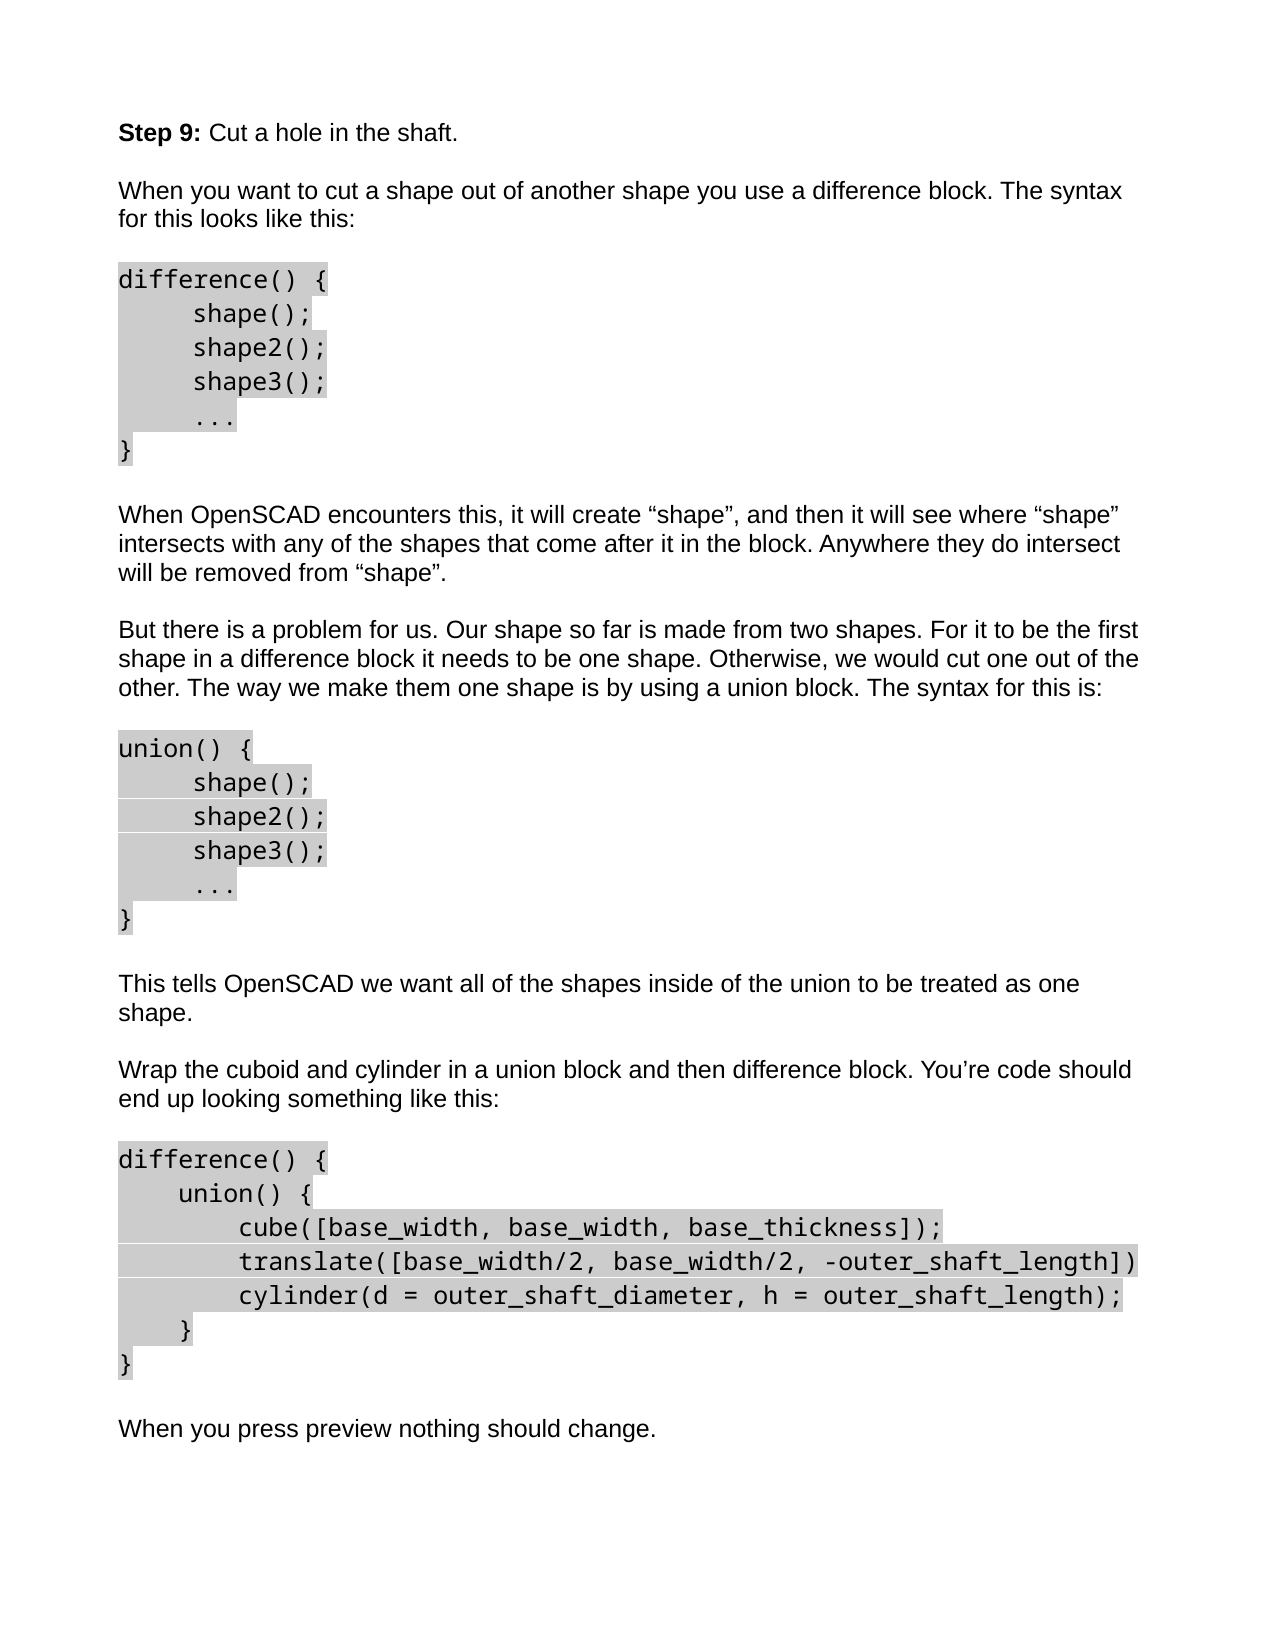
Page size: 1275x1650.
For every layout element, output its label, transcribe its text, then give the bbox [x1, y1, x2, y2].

text Step 9: Cut a hole in the shaft. [118, 118, 1157, 147]
text When OpenSCAD encounters this, it will create “shape”, and then it will see where “shape” intersects with any of the shapes that come after it in the block. Anywhere they do intersect will be removed from “shape”. [118, 500, 1157, 587]
text But there is a problem for us. Our shape so far is made from two shapes. For it to be the first shape in a difference block it needs to be one shape. Otherwise, we would cut one out of the other. The way we make them one shape is by using a union block. The syntax for this is: [118, 615, 1157, 702]
text shape(); [118, 296, 1157, 330]
text cube([base_width, base_width, base_thickness]); [118, 1209, 1157, 1243]
text translate([base_width/2, base_width/2, -outer_shaft_length]) [118, 1243, 1157, 1277]
text } [118, 1346, 1157, 1380]
text shape2(); [118, 798, 1157, 832]
text ... [118, 398, 1157, 432]
text This tells OpenSCAD we want all of the shapes inside of the union to be treated as one shape. [118, 969, 1157, 1026]
text shape2(); [118, 330, 1157, 364]
text union() { [118, 730, 1157, 764]
text union() { [118, 1175, 1157, 1209]
text } [118, 432, 1157, 466]
text When you want to cut a shape out of another shape you use a difference block. The syntax for this looks like this: [118, 176, 1157, 233]
text difference() { [118, 262, 1157, 296]
text } [118, 1312, 1157, 1346]
text shape3(); [118, 364, 1157, 398]
text difference() { [118, 1141, 1157, 1175]
text } [118, 901, 1157, 935]
text shape(); [118, 764, 1157, 798]
text cylinder(d = outer_shaft_diameter, h = outer_shaft_length); [118, 1277, 1157, 1312]
text shape3(); [118, 832, 1157, 867]
text When you press preview nothing should change. [118, 1414, 1157, 1442]
text ... [118, 867, 1157, 901]
text Wrap the cuboid and cylinder in a union block and then difference block. You’re code should end up looking something like this: [118, 1055, 1157, 1112]
